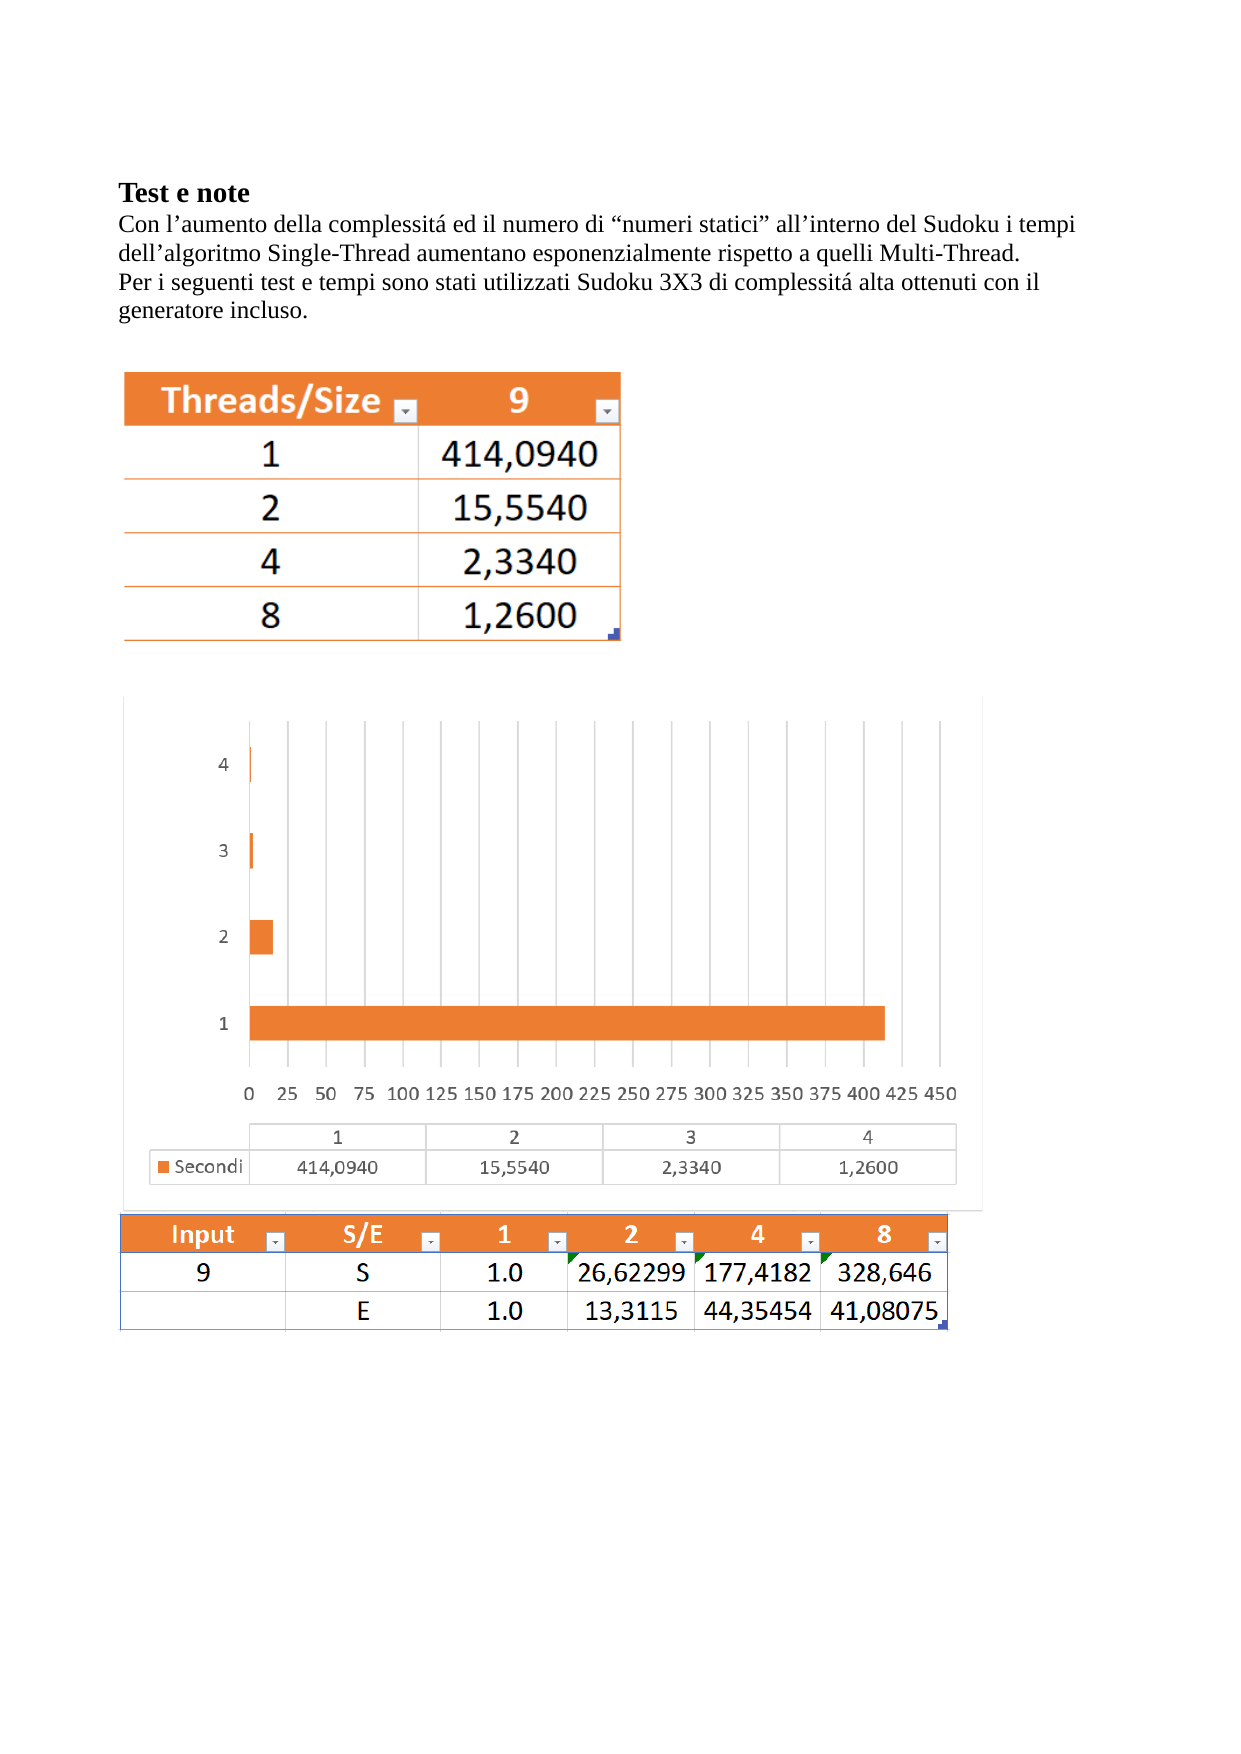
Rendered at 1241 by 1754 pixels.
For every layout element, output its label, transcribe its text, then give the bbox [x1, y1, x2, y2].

text Per i seguenti test e tempi sono stati utilizzati Sudoku 3X3 di complessitá alta ottenuti con il generatore incluso. [118, 267, 1122, 324]
text Test e note [118, 176, 1122, 209]
text Con l’aumento della complessitá ed il numero di “numeri statici” all’interno del Sudoku i tempi dell’algoritmo Single-Thread aumentano esponenzialmente rispetto a quelli Multi-Thread. [118, 209, 1122, 267]
